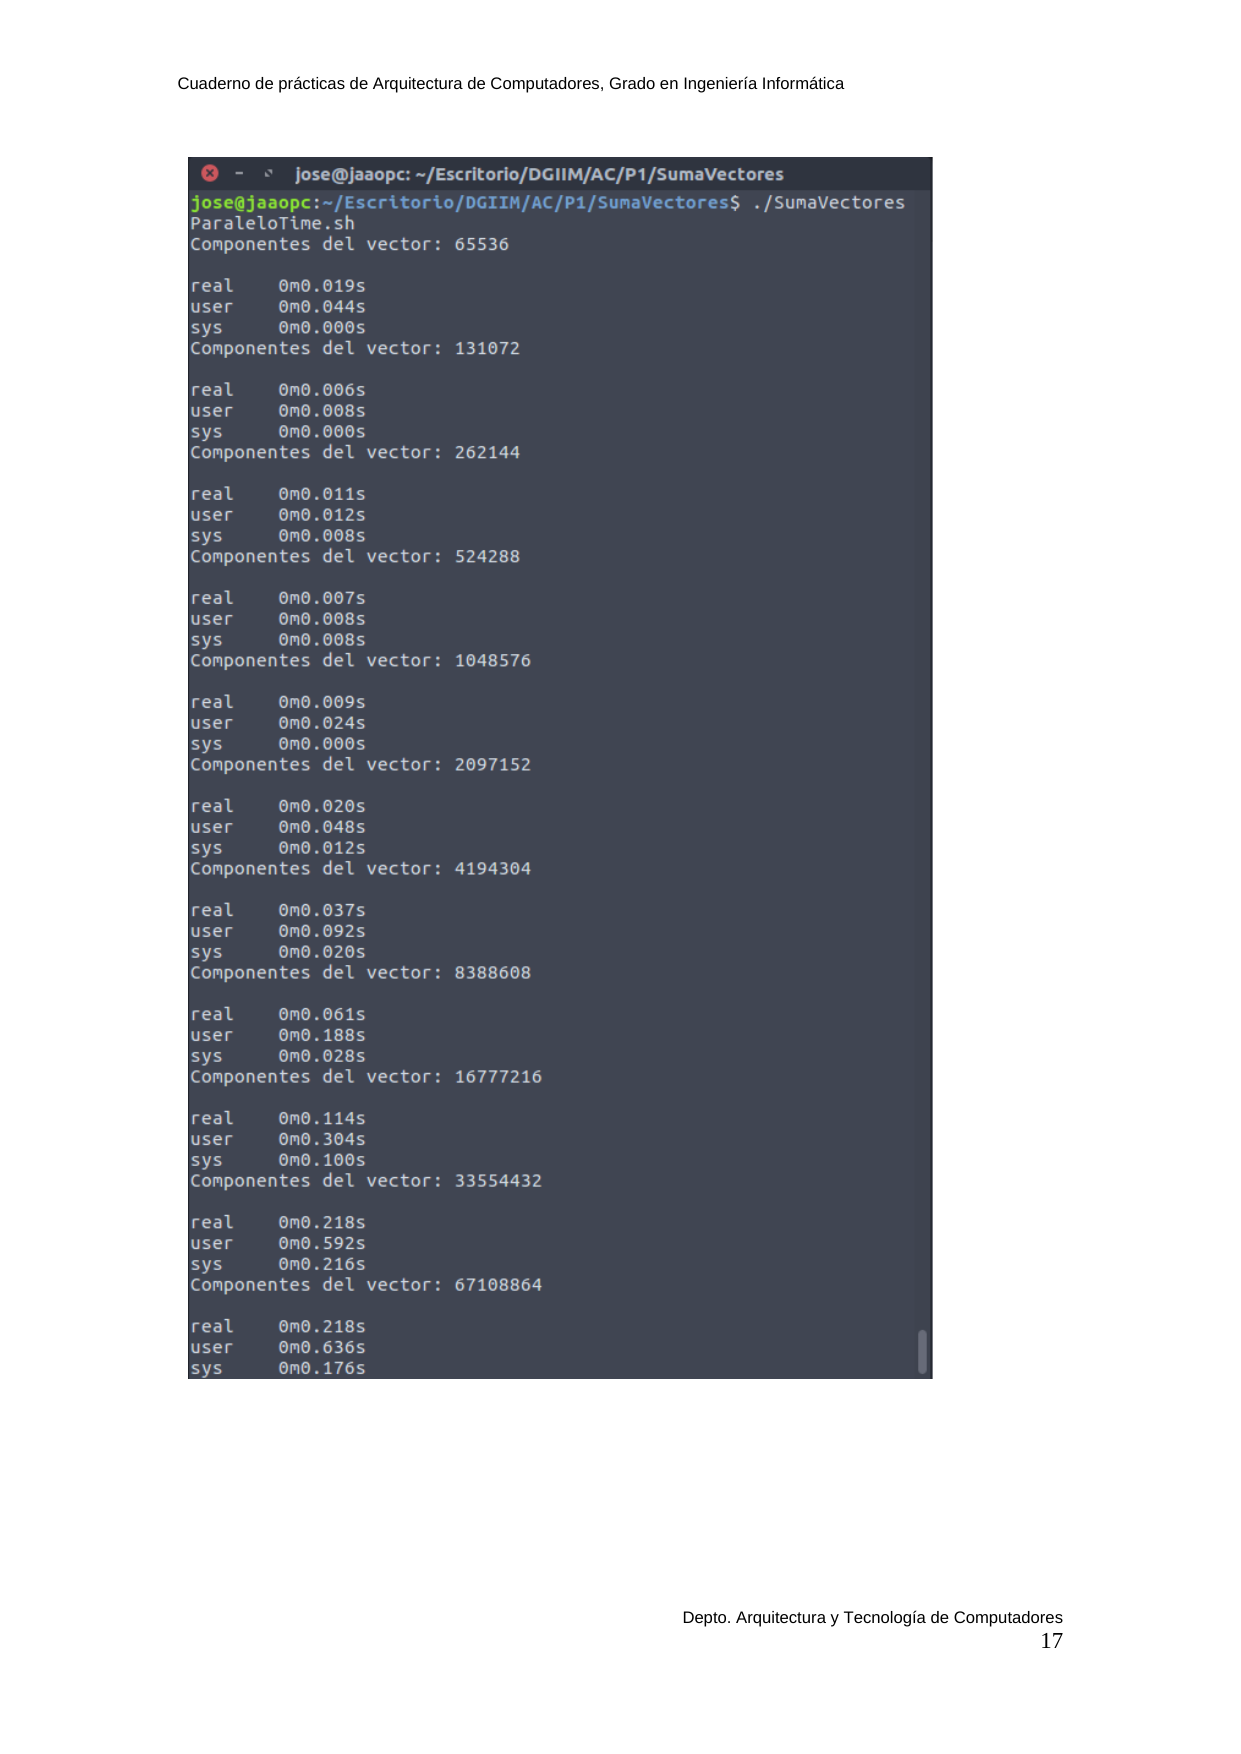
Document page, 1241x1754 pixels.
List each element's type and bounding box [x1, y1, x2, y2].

picture [188, 157, 933, 1379]
